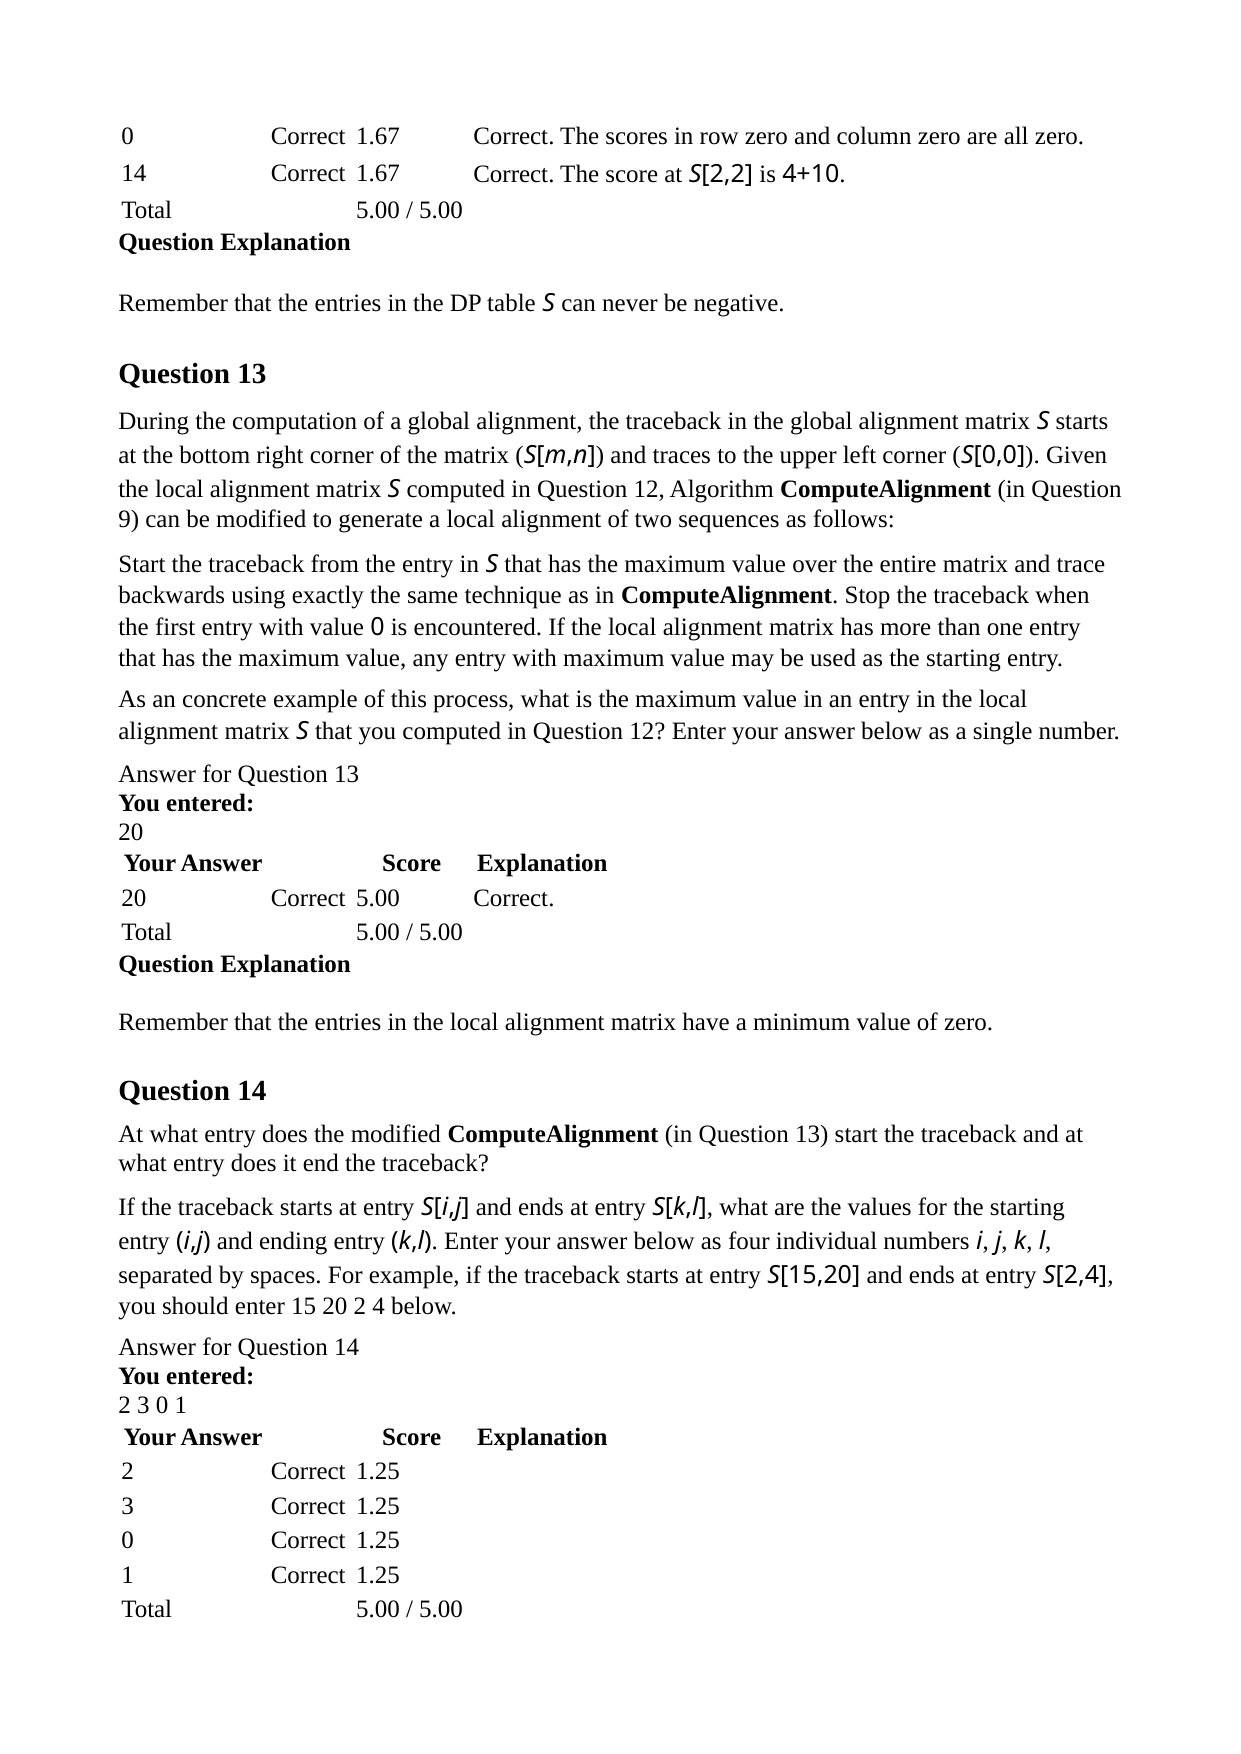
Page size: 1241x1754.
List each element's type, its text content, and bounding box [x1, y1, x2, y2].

table_header Explanation [470, 845, 614, 880]
table_cell Correct [268, 1523, 353, 1557]
table_cell 5.00 / 5.00 [353, 193, 470, 227]
table_cell 1.25 [353, 1488, 470, 1522]
table_cell Correct. The scores in row zero and column zero are all zero. [470, 118, 1094, 153]
table_header Your Answer [118, 1419, 268, 1453]
table_cell Correct [268, 1488, 353, 1522]
text You entered: [118, 788, 1122, 817]
table_cell 1.25 [353, 1557, 470, 1592]
table_cell 5.00 / 5.00 [353, 1592, 470, 1626]
text You entered: [118, 1361, 1122, 1390]
table_cell [470, 1523, 614, 1557]
table_cell [268, 193, 353, 227]
table_cell [268, 915, 353, 949]
table_header Your Answer [118, 845, 268, 880]
text At what entry does the modified ComputeAlignment (in Question 13) start the traceback and at what entry does it end the traceback? [118, 1119, 1122, 1176]
table_cell [470, 193, 1094, 227]
table_cell 1.67 [353, 153, 470, 193]
table_cell [470, 1592, 614, 1626]
table_cell Correct. [470, 880, 614, 914]
table_cell 3 [118, 1488, 268, 1522]
table_cell [470, 1488, 614, 1522]
table_cell Correct [268, 1557, 353, 1592]
table_cell 1.25 [353, 1453, 470, 1488]
table_cell Correct [268, 118, 353, 153]
table_header [268, 1419, 353, 1453]
text 20 [118, 817, 1122, 845]
table_cell 1 [118, 1557, 268, 1592]
table_cell 1.67 [353, 118, 470, 153]
table_cell 1.25 [353, 1523, 470, 1557]
table_cell 14 [118, 153, 268, 193]
table_cell Correct [268, 880, 353, 914]
table_cell 20 [118, 880, 268, 914]
text Answer for Question 13 [118, 759, 1122, 788]
subtitle Question 13 [118, 356, 1122, 390]
table_cell Total [118, 915, 268, 949]
text Start the traceback from the entry in S that has the maximum value over the entire matrix and trace backwards using exactly the same technique as in ComputeAlignment. Stop the traceback when the first entry with value 0 is encountered. If the local alignment matrix has more than one entry that has the maximum value, any entry with maximum value may be used as the starting entry. [118, 546, 1122, 671]
text Question Explanation Remember that the entries in the local alignment matrix have a minimum value of zero. [118, 949, 1122, 1035]
table_header [268, 845, 353, 880]
table_cell Total [118, 193, 268, 227]
text Question Explanation Remember that the entries in the DP table S can never be negative. [118, 227, 1122, 319]
table_cell [470, 1453, 614, 1488]
table_cell 5.00 [353, 880, 470, 914]
subtitle Question 14 [118, 1073, 1122, 1106]
table_cell Correct [268, 1453, 353, 1488]
table_header Score [353, 845, 470, 880]
text Answer for Question 14 [118, 1332, 1122, 1361]
table_cell Total [118, 1592, 268, 1626]
table_cell [470, 1557, 614, 1592]
table_cell [268, 1592, 353, 1626]
table_header Score [353, 1419, 470, 1453]
table_cell [470, 915, 614, 949]
table_cell 5.00 / 5.00 [353, 915, 470, 949]
table_header Explanation [470, 1419, 614, 1453]
table_cell 0 [118, 118, 268, 153]
text As an concrete example of this process, what is the maximum value in an entry in the local alignment matrix S that you computed in Question 12? Enter your answer below as a single number. [118, 684, 1122, 747]
table_cell Correct. The score at S[2,2] is 4+10. [470, 153, 1094, 193]
table_cell 0 [118, 1523, 268, 1557]
text During the computation of a global alignment, the traceback in the global alignment matrix S starts at the bottom right corner of the matrix (S[m,n]) and traces to the upper left corner (S[0,0]). Given the local alignment matrix S computed in Question 12, Algorithm ComputeAlignment (in Question 9) can be modified to generate a local alignment of two sequences as follows: [118, 402, 1122, 533]
table_cell 2 [118, 1453, 268, 1488]
text 2 3 0 1 [118, 1390, 1122, 1419]
text If the traceback starts at entry S[i,j] and ends at entry S[k,l], what are the values for the starting entry (i,j) and ending entry (k,l). Enter your answer below as four individual numbers i, j, k, l, separated by spaces. For example, if the traceback starts at entry S[15,20] and ends at entry S[2,4], you should enter 15 20 2 4 below. [118, 1189, 1122, 1320]
table_cell Correct [268, 153, 353, 193]
